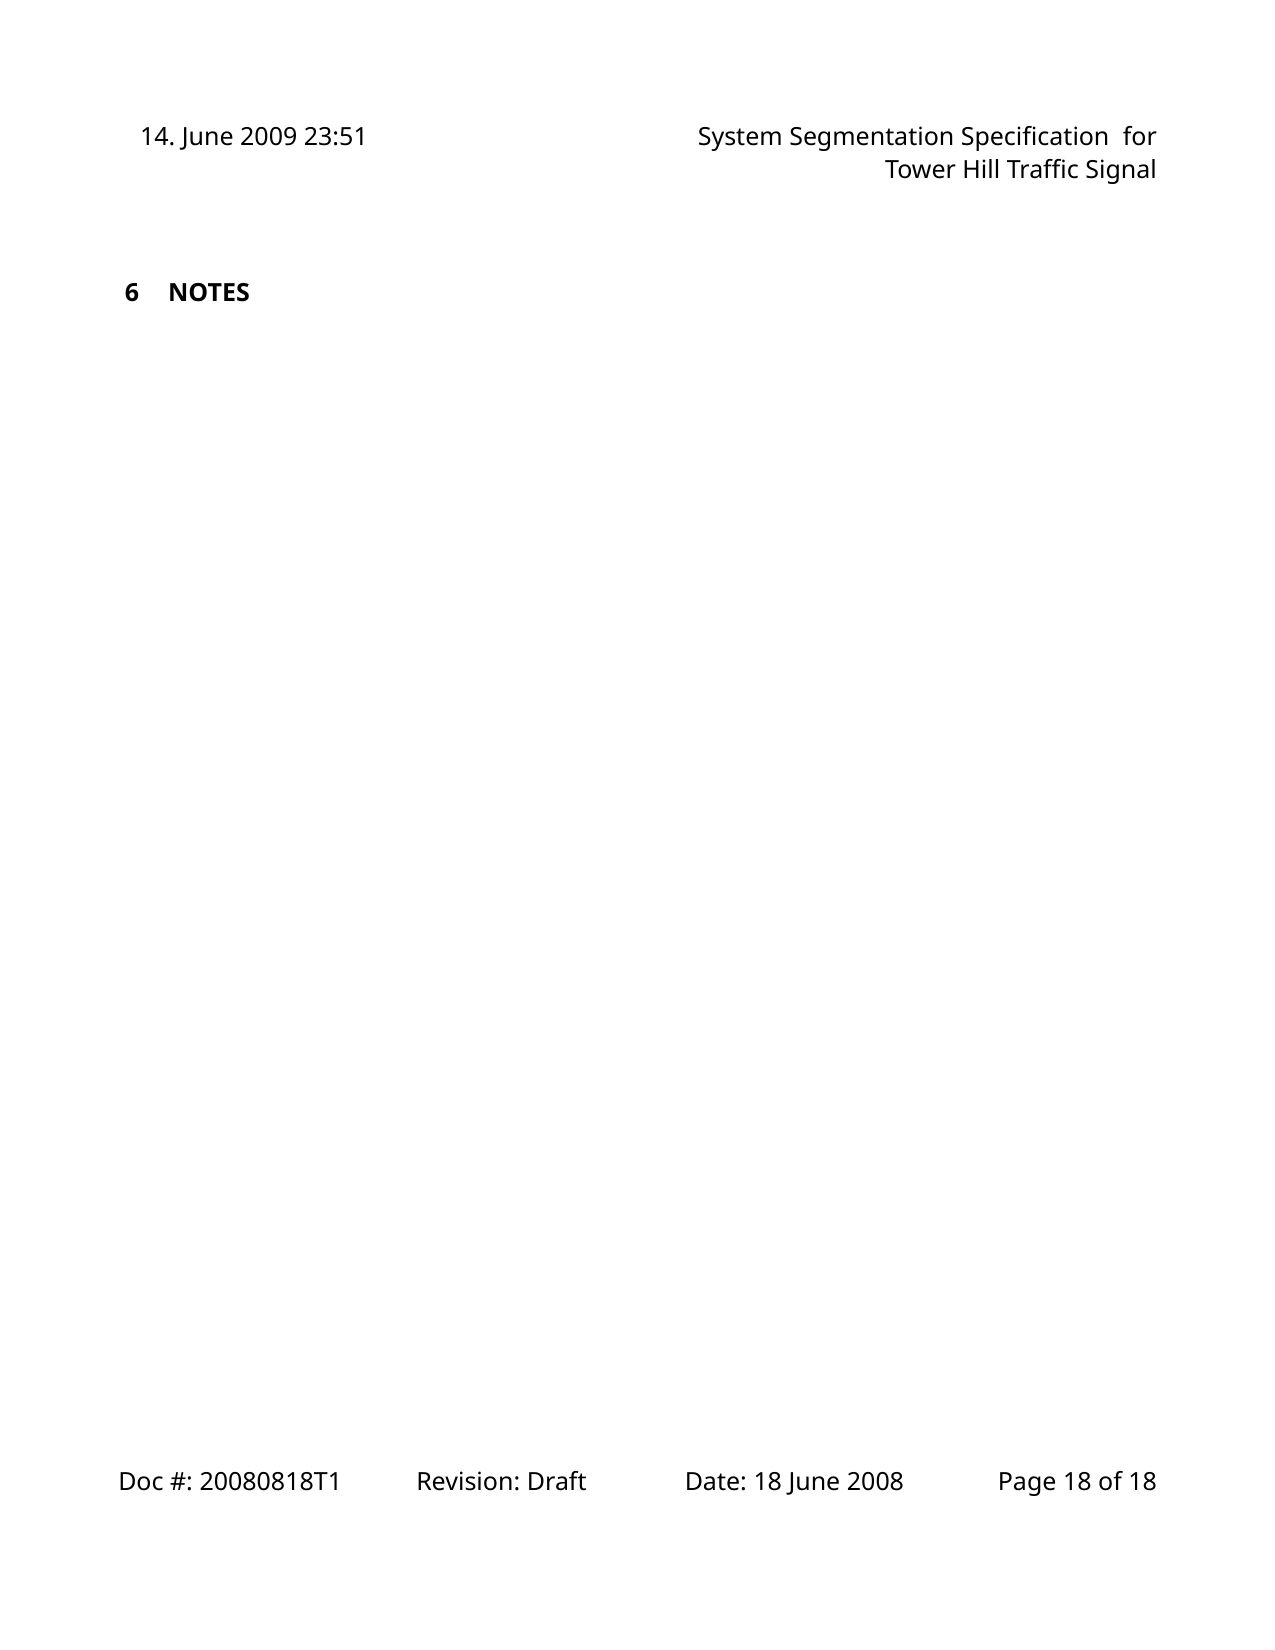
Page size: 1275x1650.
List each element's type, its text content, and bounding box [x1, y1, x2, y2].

subtitle Notes [118, 275, 1157, 309]
